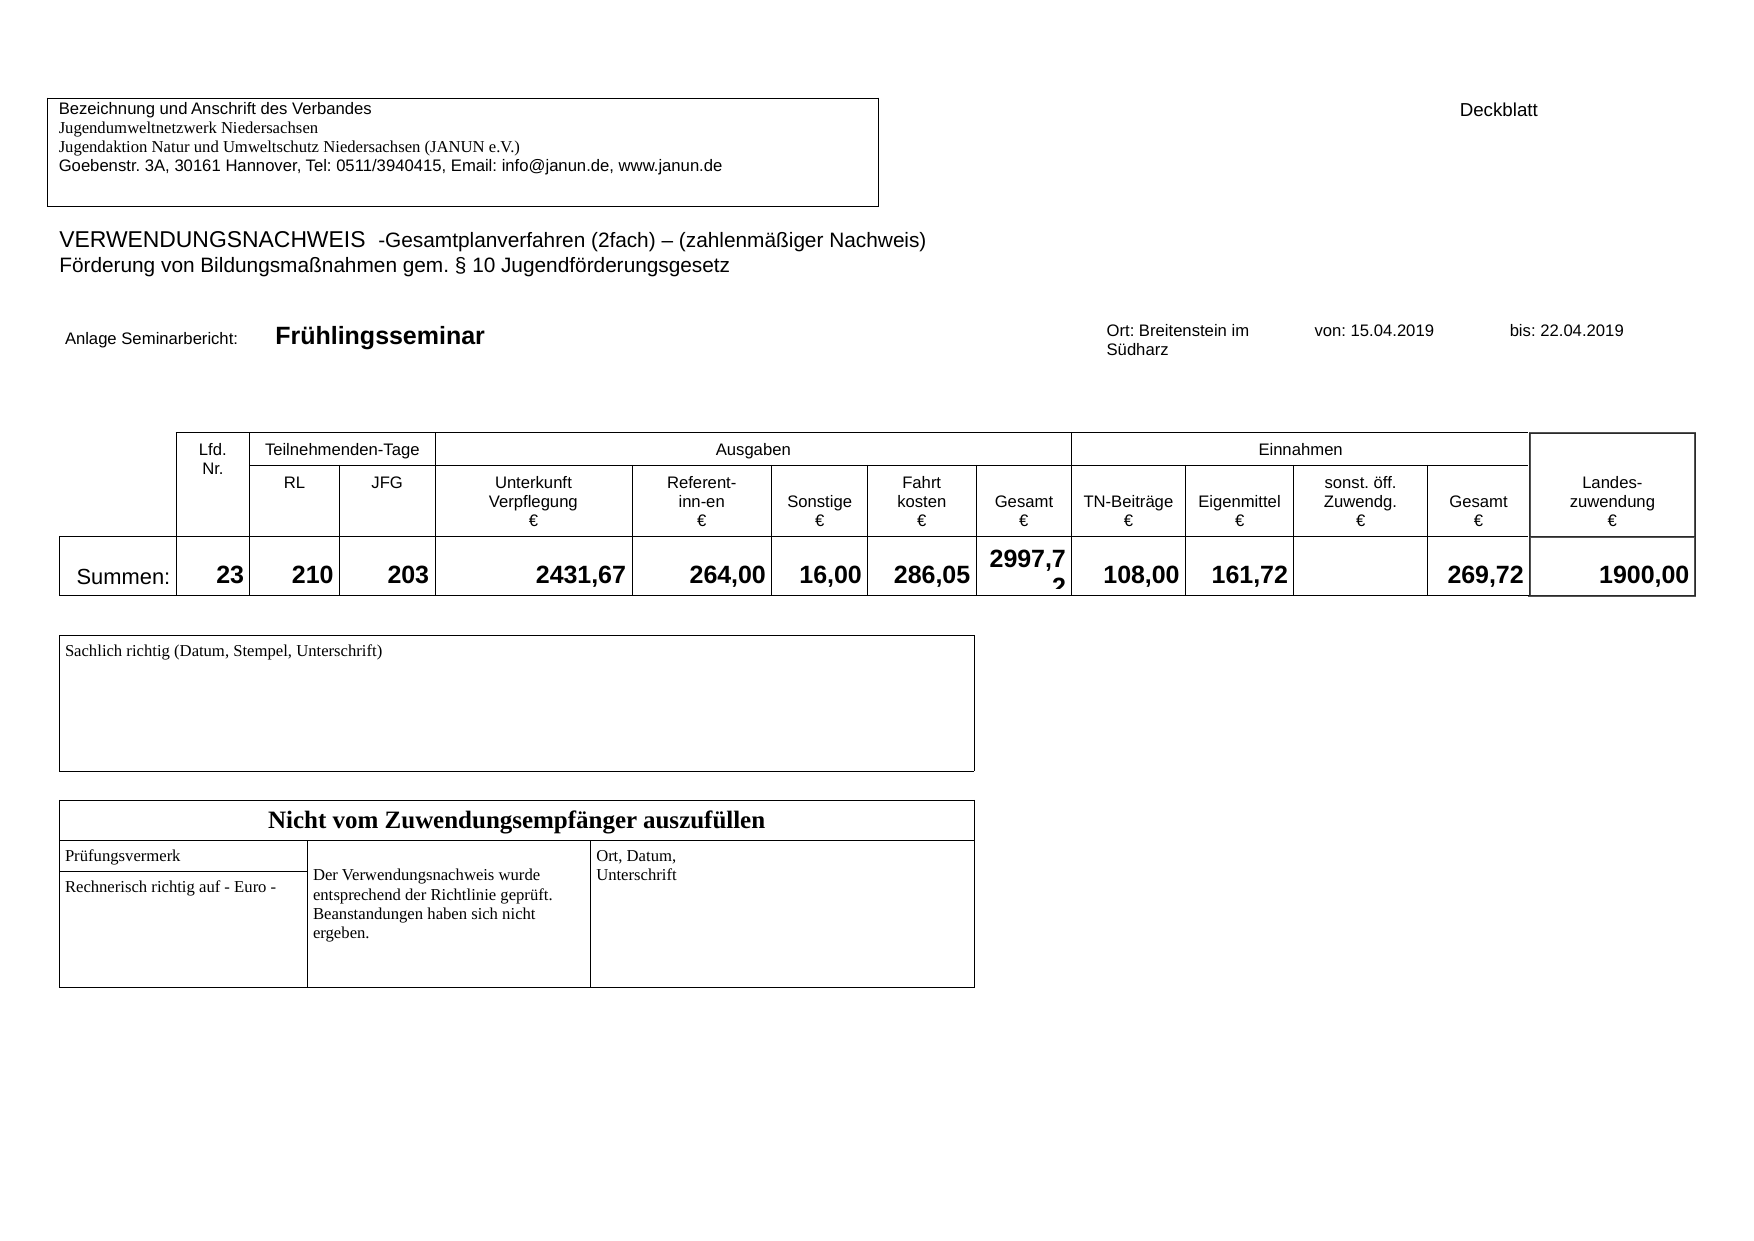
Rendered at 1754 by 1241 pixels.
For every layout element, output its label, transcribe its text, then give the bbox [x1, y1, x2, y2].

table_cell [1294, 537, 1427, 595]
table_cell Der Verwendungsnachweis wurde entsprechend der Richtlinie geprüft. Beanstandungen haben sich nicht ergeben. [308, 841, 590, 987]
table_cell 1900,00 [1531, 538, 1694, 595]
table_cell 108,00 [1072, 537, 1185, 595]
table_cell Prüfungsvermerk [60, 841, 307, 871]
table_cell Unterkunft Verpflegung € [436, 466, 632, 536]
table_header Bezeichnung und Anschrift des Verbandes Jugendumweltnetzwerk Niedersachsen Jugendaktion Natur und Umweltschutz Niedersachsen (JANUN e.V.) Goebenstr. 3A, 30161 Hannover, Tel: 0511/3940415, Email: info@janun.de, www.janun.de [48, 99, 878, 206]
table_header Landes- zuwendung € [1531, 435, 1694, 536]
table_cell Gesamt € [1428, 466, 1528, 536]
table_cell Eigenmittel € [1186, 466, 1293, 536]
table_cell 2431,67 [436, 537, 632, 595]
table_header Deckblatt [1438, 98, 1711, 206]
table_cell RL [250, 466, 339, 536]
table_header Ort: Breitenstein im Südharz [1101, 315, 1309, 365]
table_cell Sonstige € [772, 466, 867, 536]
table_cell Referent- inn-en € [633, 466, 771, 536]
table_cell 23 [177, 537, 249, 595]
table_header Ausgaben [436, 433, 1071, 465]
table_header Nicht vom Zuwendungsempfänger auszufüllen [60, 801, 974, 840]
table_cell 2997,72 [977, 537, 1071, 595]
table_header [879, 98, 1438, 206]
table_cell Summen: [60, 537, 176, 595]
table_header Einnahmen [1072, 433, 1528, 465]
table_cell Gesamt € [977, 466, 1071, 536]
table_cell Ort, Datum, Unterschrift [591, 841, 974, 987]
table_header bis: 22.04.2019 [1504, 315, 1695, 365]
table_cell 203 [340, 537, 435, 595]
text VERWENDUNGSNACHWEIS -Gesamtplanverfahren (2fach) – (zahlenmäßiger Nachweis) [59, 226, 1695, 253]
table_cell 210 [250, 537, 339, 595]
text Förderung von Bildungsmaßnahmen gem. § 10 Jugendförderungsgesetz [59, 253, 1695, 277]
table_cell 269,72 [1428, 537, 1528, 595]
table_cell Rechnerisch richtig auf - Euro - [60, 872, 307, 987]
table_cell 161,72 [1186, 537, 1293, 595]
table_cell JFG [340, 466, 435, 536]
table_cell TN-Beiträge € [1072, 466, 1185, 536]
table_header Teilnehmenden-Tage [250, 433, 435, 465]
table_header Sachlich richtig (Datum, Stempel, Unterschrift) [60, 636, 974, 771]
table_cell Fahrt kosten € [868, 466, 976, 536]
table_cell 264,00 [633, 537, 771, 595]
table_header Frühlingsseminar [270, 315, 1101, 365]
table_header Lfd. Nr. [177, 433, 249, 536]
table_header Anlage Seminarbericht: [59, 315, 269, 365]
table_header von: 15.04.2019 [1309, 315, 1504, 365]
table_cell sonst. öff. Zuwendg. € [1294, 466, 1427, 536]
table_cell 286,05 [868, 537, 976, 595]
table_cell 16,00 [772, 537, 867, 595]
table_header [59, 432, 176, 536]
